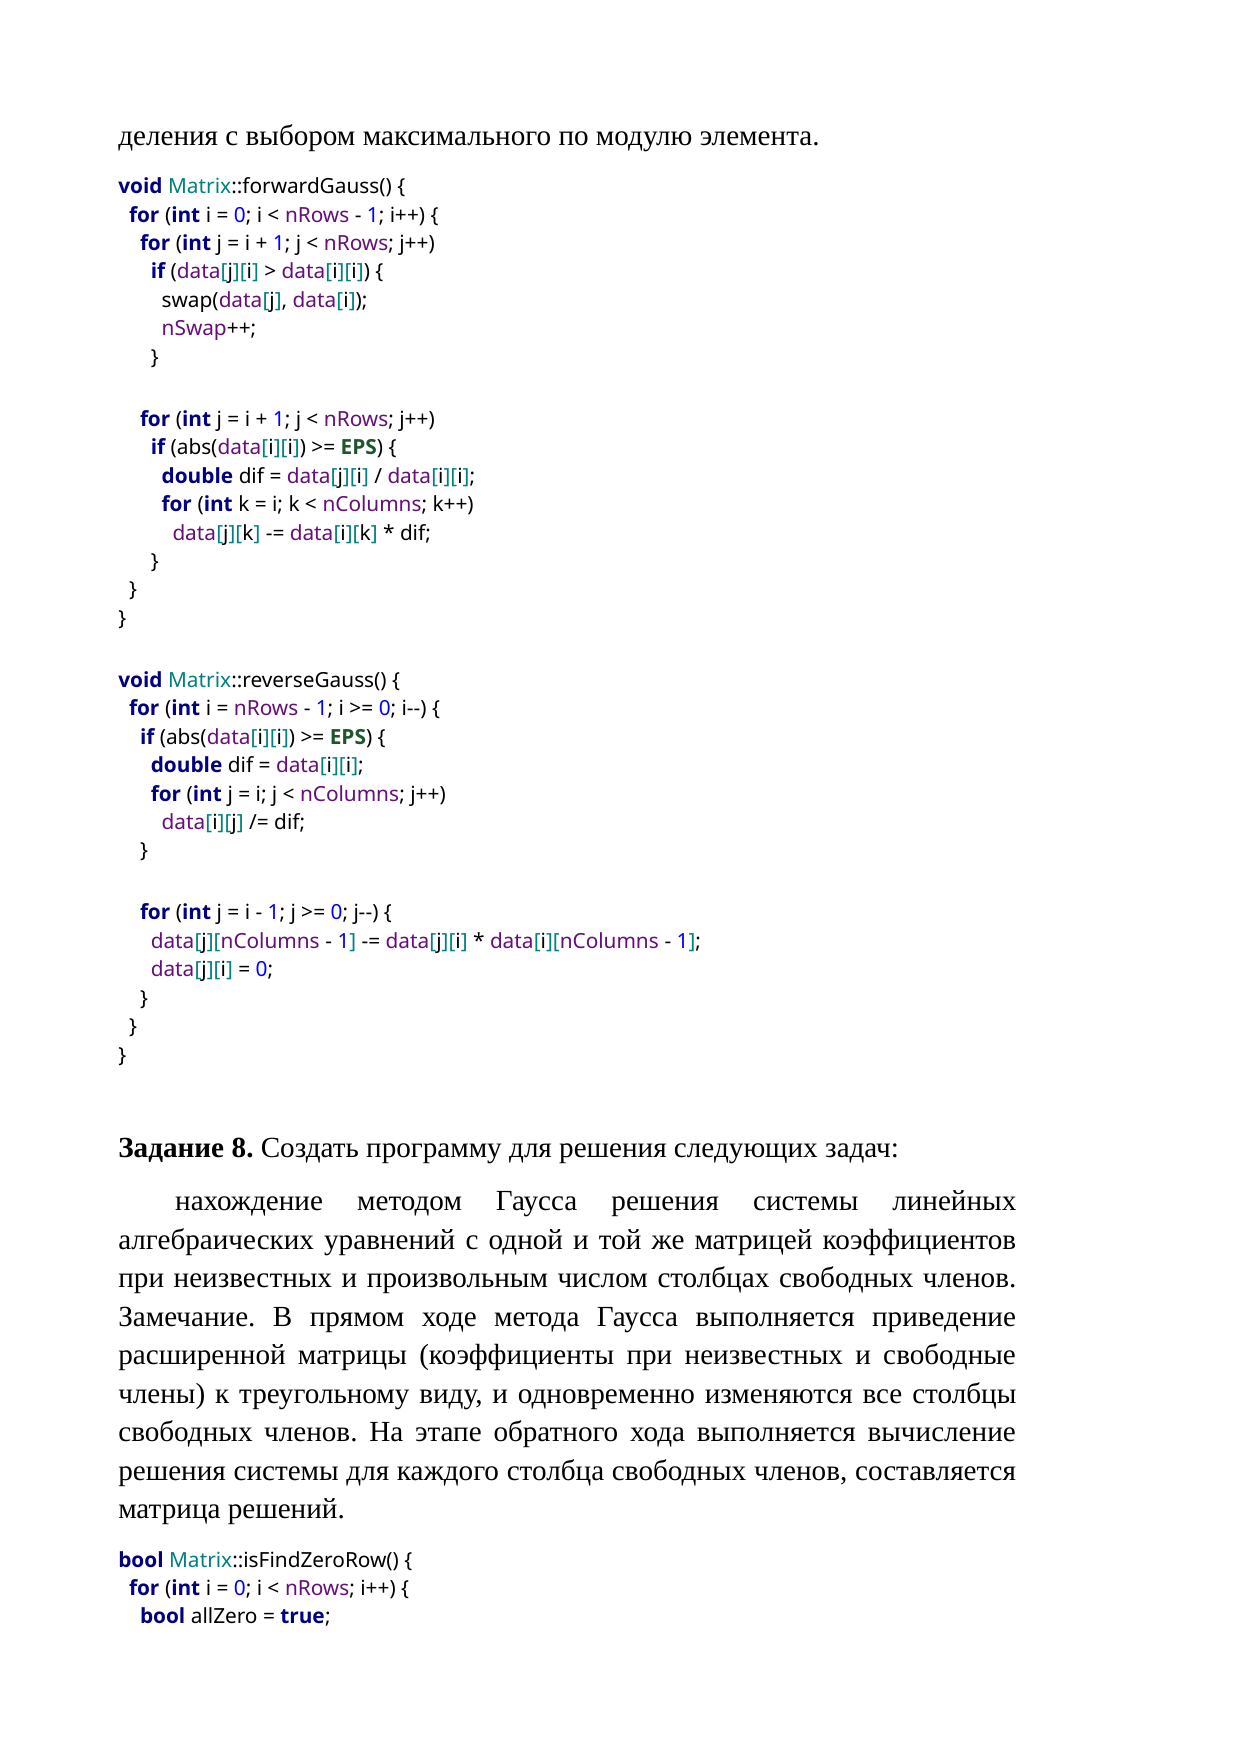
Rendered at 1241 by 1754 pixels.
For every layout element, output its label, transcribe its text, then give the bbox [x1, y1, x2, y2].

text void Matrix::forwardGauss() { for (int i = 0; i < nRows - 1; i++) { for (int j = i + 1; j < nRows; j++) if (data[j][i] > data[i][i]) { swap(data[j], data[i]); nSwap++; } for (int j = i + 1; j < nRows; j++) if (abs(data[i][i]) >= EPS) { double dif = data[j][i] / data[i][i]; for (int k = i; k < nColumns; k++) data[j][k] -= data[i][k] * dif; } } } void Matrix::reverseGauss() { for (int i = nRows - 1; i >= 0; i--) { if (abs(data[i][i]) >= EPS) { double dif = data[i][i]; for (int j = i; j < nColumns; j++) data[i][j] /= dif; } for (int j = i - 1; j >= 0; j--) { data[j][nColumns - 1] -= data[j][i] * data[i][nColumns - 1]; data[j][i] = 0; } } } [118, 171, 1017, 1068]
text  нахождение методом Гаусса решения системы линейных алгебраических уравнений с одной и той же матрицей коэффициентов при неизвестных и произвольным числом столбцах свободных членов. Замечание. В прямом ходе метода Гаусса выполняется приведение расширенной матрицы (коэффициенты при неизвестных и свободные члены) к треугольному виду, и одновременно изменяются все столбцы свободных членов. На этапе обратного хода выполняется вычисление решения системы для каждого столбца свободных членов, составляется матрица решений. [118, 1183, 1017, 1525]
text bool Matrix::isFindZeroRow() { for (int i = 0; i < nRows; i++) { bool allZero = true; [118, 1545, 1017, 1630]
text деления с выбором максимального по модулю элемента. [118, 118, 1017, 152]
text Задание 8. Создать программу для решения следующих задач: [118, 1130, 1017, 1164]
